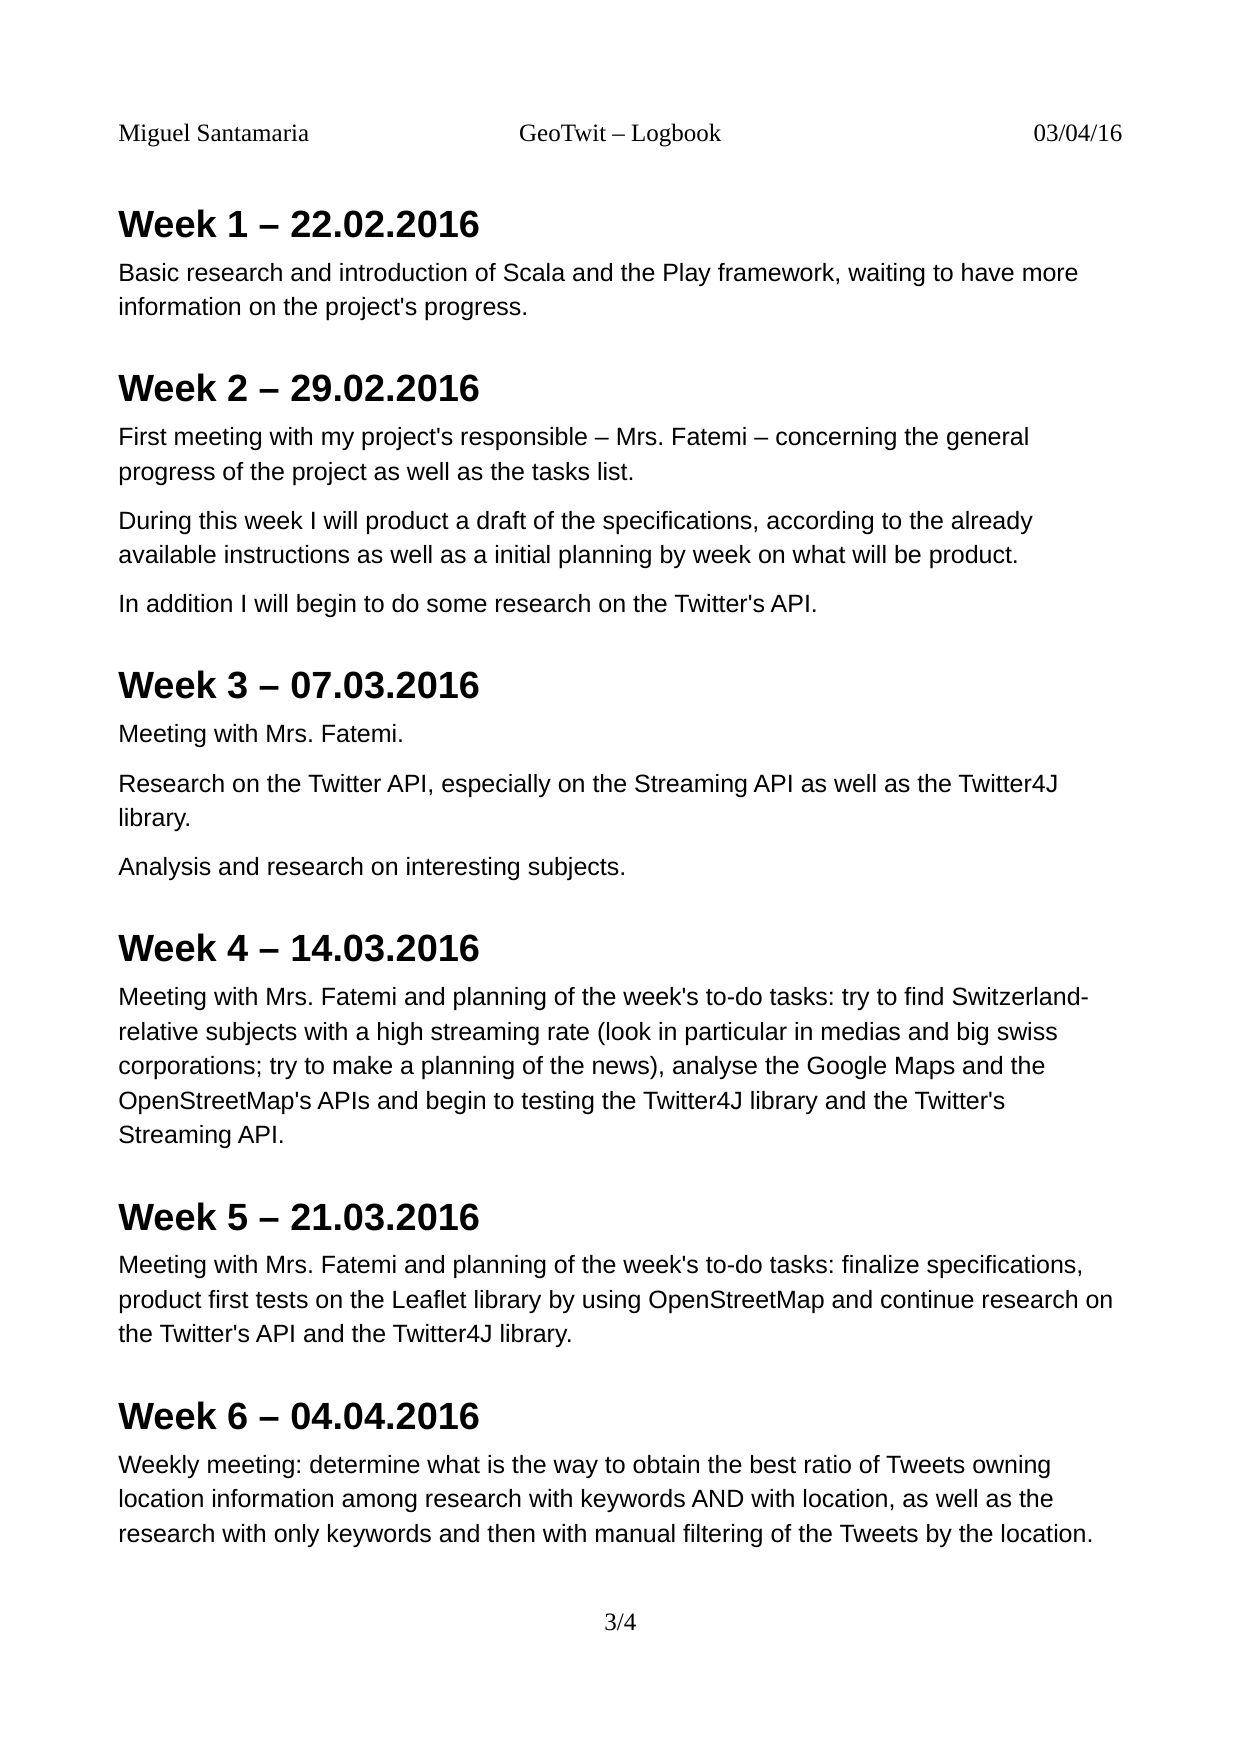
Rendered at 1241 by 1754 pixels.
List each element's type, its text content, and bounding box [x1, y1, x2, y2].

text During this week I will product a draft of the specifications, according to the already available instructions as well as a initial planning by week on what will be product. [118, 506, 1122, 569]
text Research on the Twitter API, especially on the Streaming API as well as the Twitter4J library. [118, 768, 1122, 832]
subtitle Week 1 – 22.02.2016 [118, 201, 1122, 245]
text Meeting with Mrs. Fatemi. [118, 719, 1122, 748]
text First meeting with my project's responsible – Mrs. Fatemi – concerning the general progress of the project as well as the tasks list. [118, 422, 1122, 485]
subtitle Week 5 – 21.03.2016 [118, 1194, 1122, 1238]
text Meeting with Mrs. Fatemi and planning of the week's to-do tasks: try to find Switzerland-relative subjects with a high streaming rate (look in particular in medias and big swiss corporations; try to make a planning of the news), analyse the Google Maps and the OpenStreetMap's APIs and begin to testing the Twitter4J library and the Twitter's Streaming API. [118, 982, 1122, 1149]
text Meeting with Mrs. Fatemi and planning of the week's to-do tasks: finalize specifications, product first tests on the Leaflet library by using OpenStreetMap and continue research on the Twitter's API and the Twitter4J library. [118, 1250, 1122, 1348]
subtitle Week 6 – 04.04.2016 [118, 1393, 1122, 1437]
subtitle Week 4 – 14.03.2016 [118, 926, 1122, 970]
text Basic research and introduction of Scala and the Play framework, waiting to have more information on the project's progress. [118, 257, 1122, 321]
text Weekly meeting: determine what is the way to obtain the best ratio of Tweets owning location information among research with keywords AND with location, as well as the research with only keywords and then with manual filtering of the Tweets by the location. [118, 1449, 1122, 1547]
subtitle Week 3 – 07.03.2016 [118, 663, 1122, 707]
subtitle Week 2 – 29.02.2016 [118, 366, 1122, 410]
text In addition I will begin to do some research on the Twitter's API. [118, 589, 1122, 618]
text Analysis and research on interesting subjects. [118, 852, 1122, 881]
